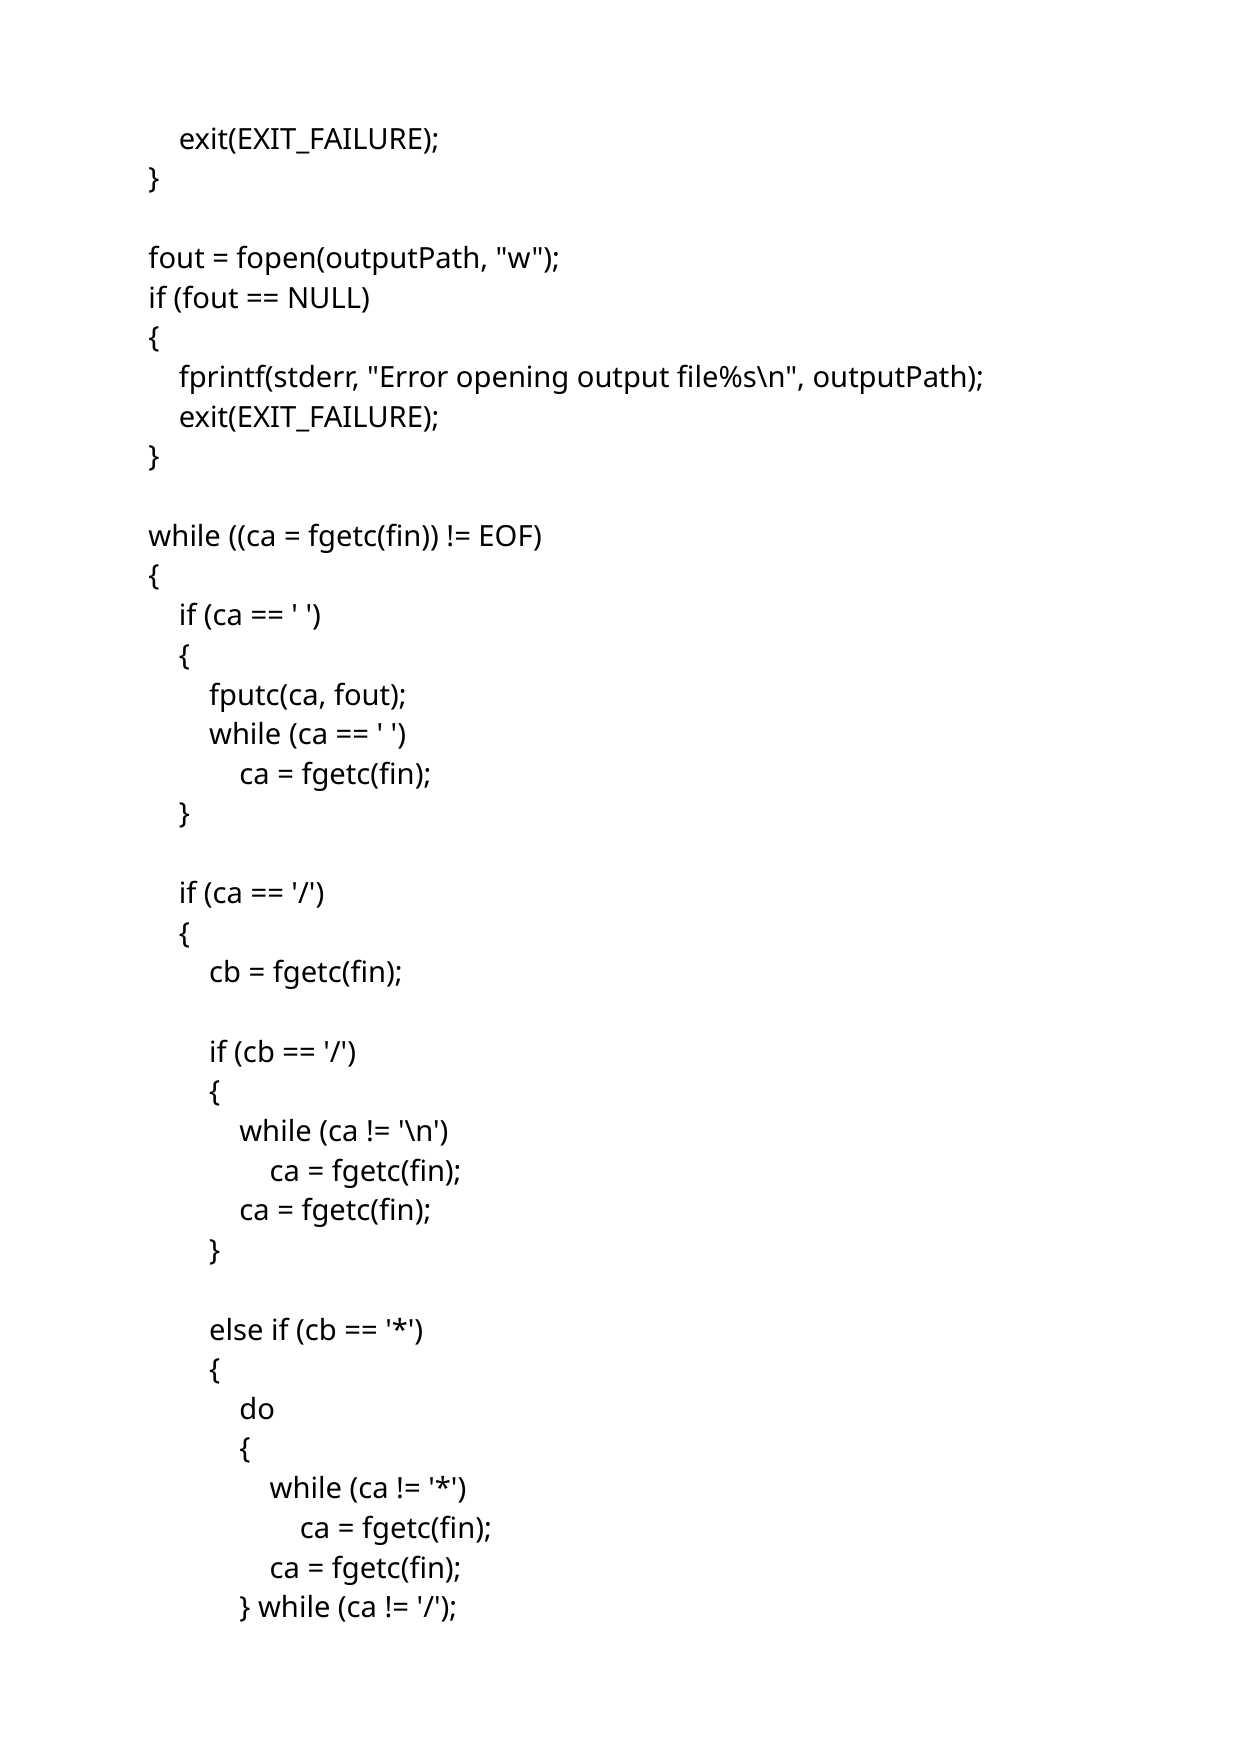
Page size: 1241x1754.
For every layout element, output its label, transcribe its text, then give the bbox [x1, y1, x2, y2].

text fputc(ca, fout); [118, 674, 1122, 713]
text } [118, 436, 1122, 475]
text { [118, 555, 1122, 594]
text } [118, 1229, 1122, 1269]
text ca = fgetc(fin); [118, 753, 1122, 793]
text fprintf(stderr, "Error opening output file%s\n", outputPath); [118, 356, 1122, 396]
text } [118, 793, 1122, 832]
text if (ca == ' ') [118, 594, 1122, 634]
text } while (ca != '/'); [118, 1587, 1122, 1626]
text while (ca != '*') [118, 1467, 1122, 1507]
text { [118, 1348, 1122, 1388]
text if (cb == '/') [118, 1031, 1122, 1071]
text { [118, 317, 1122, 356]
text { [118, 912, 1122, 952]
text fout = fopen(outputPath, "w"); [118, 237, 1122, 277]
text { [118, 1071, 1122, 1110]
text ca = fgetc(fin); [118, 1507, 1122, 1547]
text exit(EXIT_FAILURE); [118, 396, 1122, 436]
text ca = fgetc(fin); [118, 1150, 1122, 1190]
text exit(EXIT_FAILURE); [118, 118, 1122, 158]
text if (fout == NULL) [118, 277, 1122, 317]
text ca = fgetc(fin); [118, 1547, 1122, 1587]
text cb = fgetc(fin); [118, 952, 1122, 991]
text ca = fgetc(fin); [118, 1190, 1122, 1229]
text { [118, 634, 1122, 674]
text while (ca == ' ') [118, 713, 1122, 753]
text else if (cb == '*') [118, 1309, 1122, 1348]
text if (ca == '/') [118, 872, 1122, 912]
text while (ca != '\n') [118, 1110, 1122, 1150]
text do [118, 1388, 1122, 1428]
text } [118, 158, 1122, 197]
text { [118, 1428, 1122, 1467]
text while ((ca = fgetc(fin)) != EOF) [118, 515, 1122, 555]
